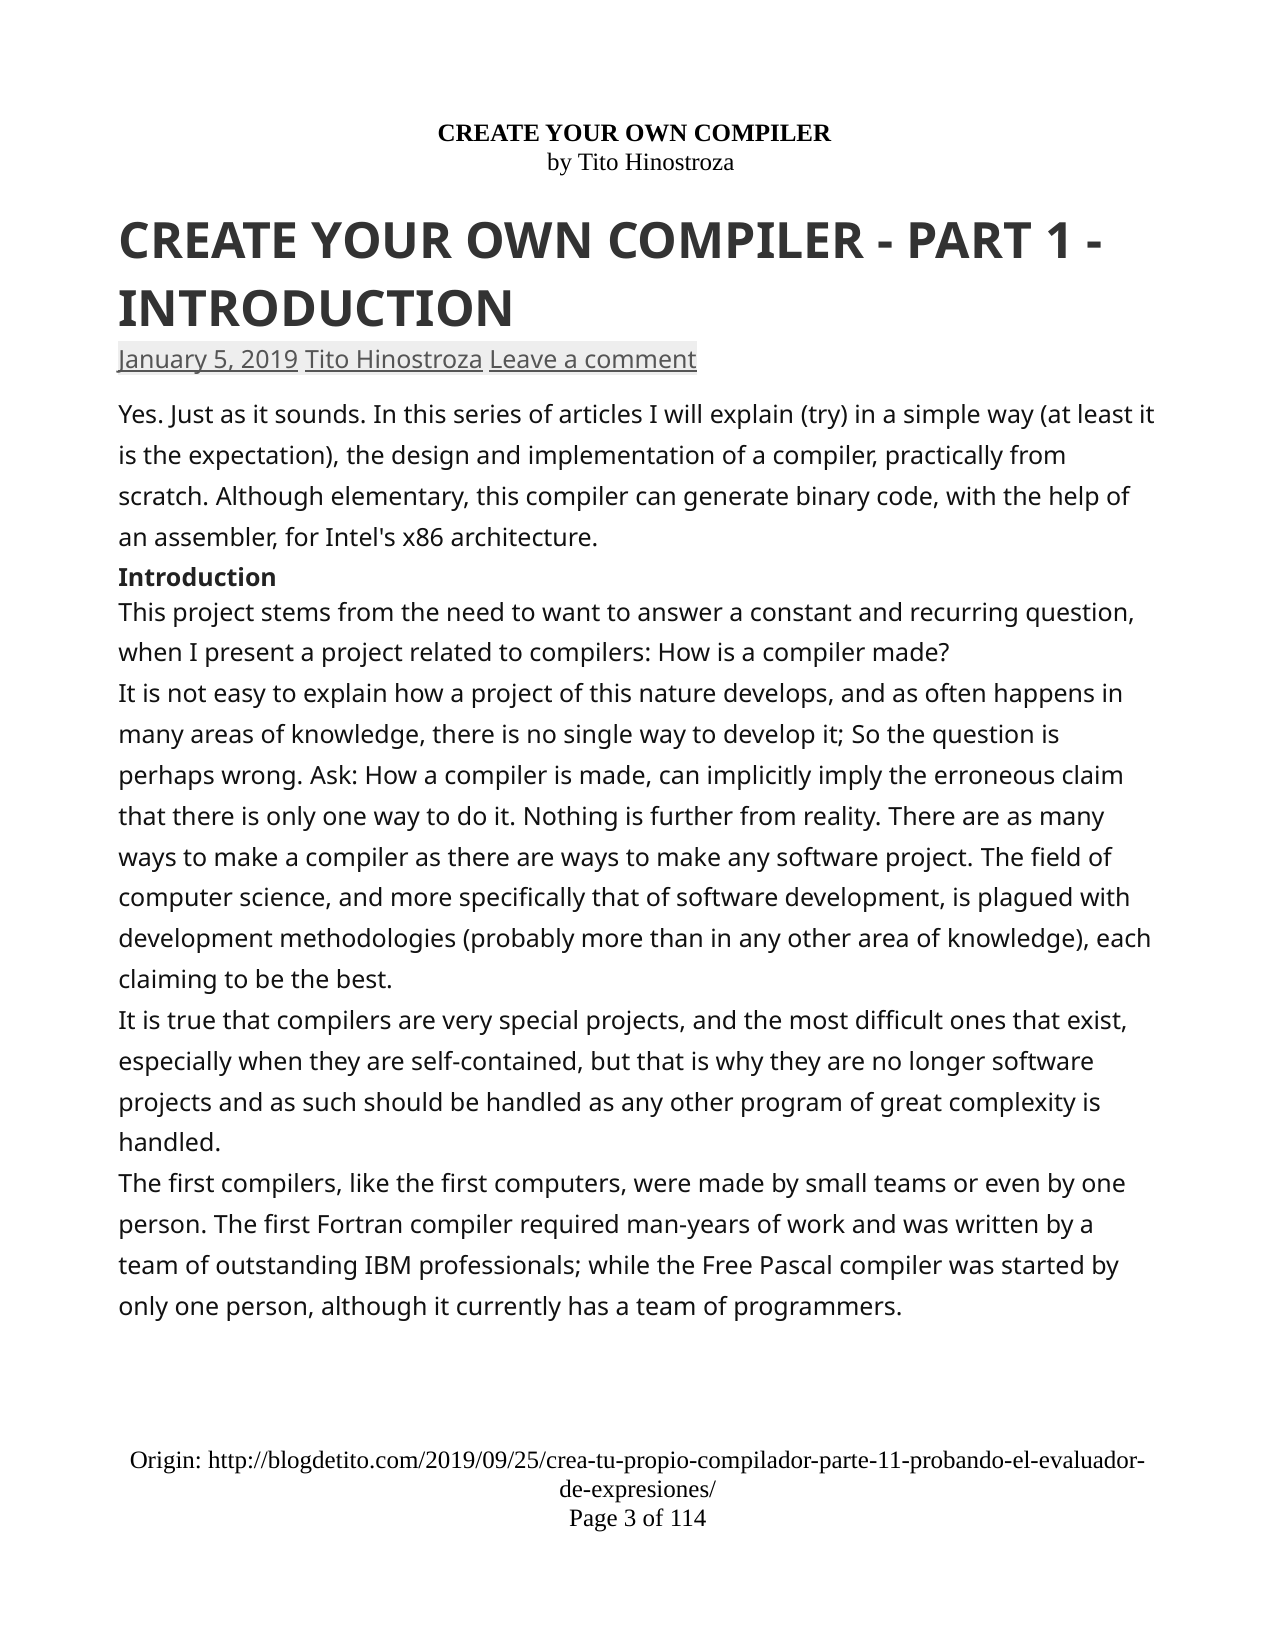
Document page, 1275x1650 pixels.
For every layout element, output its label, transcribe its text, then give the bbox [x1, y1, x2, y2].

text January 5, 2019 Tito Hinostroza Leave a comment [118, 341, 1157, 375]
text This project stems from the need to want to answer a constant and recurring question, when I present a project related to compilers: How is a compiler made? [118, 594, 1157, 669]
text Yes. Just as it sounds. In this series of articles I will explain (try) in a simple way (at least it is the expectation), the design and implementation of a compiler, practically from scratch. Although elementary, this compiler can generate binary code, with the help of an assembler, for Intel's x86 architecture. [118, 397, 1157, 553]
text The first compilers, like the first computers, were made by small teams or even by one person. The first Fortran compiler required man-years of work and was written by a team of outstanding IBM professionals; while the Free Pascal compiler was started by only one person, although it currently has a team of programmers. [118, 1166, 1157, 1322]
text It is true that compilers are very special projects, and the most difficult ones that exist, especially when they are self-contained, but that is why they are no longer software projects and as such should be handled as any other program of great complexity is handled. [118, 1002, 1157, 1159]
subtitle Introduction [118, 560, 1157, 594]
subtitle CREATE YOUR OWN COMPILER - PART 1 - INTRODUCTION [118, 205, 1157, 341]
text It is not easy to explain how a project of this nature develops, and as often happens in many areas of knowledge, there is no single way to develop it; So the question is perhaps wrong. Ask: How a compiler is made, can implicitly imply the erroneous claim that there is only one way to do it. Nothing is further from reality. There are as many ways to make a compiler as there are ways to make any software project. The field of computer science, and more specifically that of software development, is plagued with development methodologies (probably more than in any other area of ​​knowledge), each claiming to be the best. [118, 676, 1157, 996]
